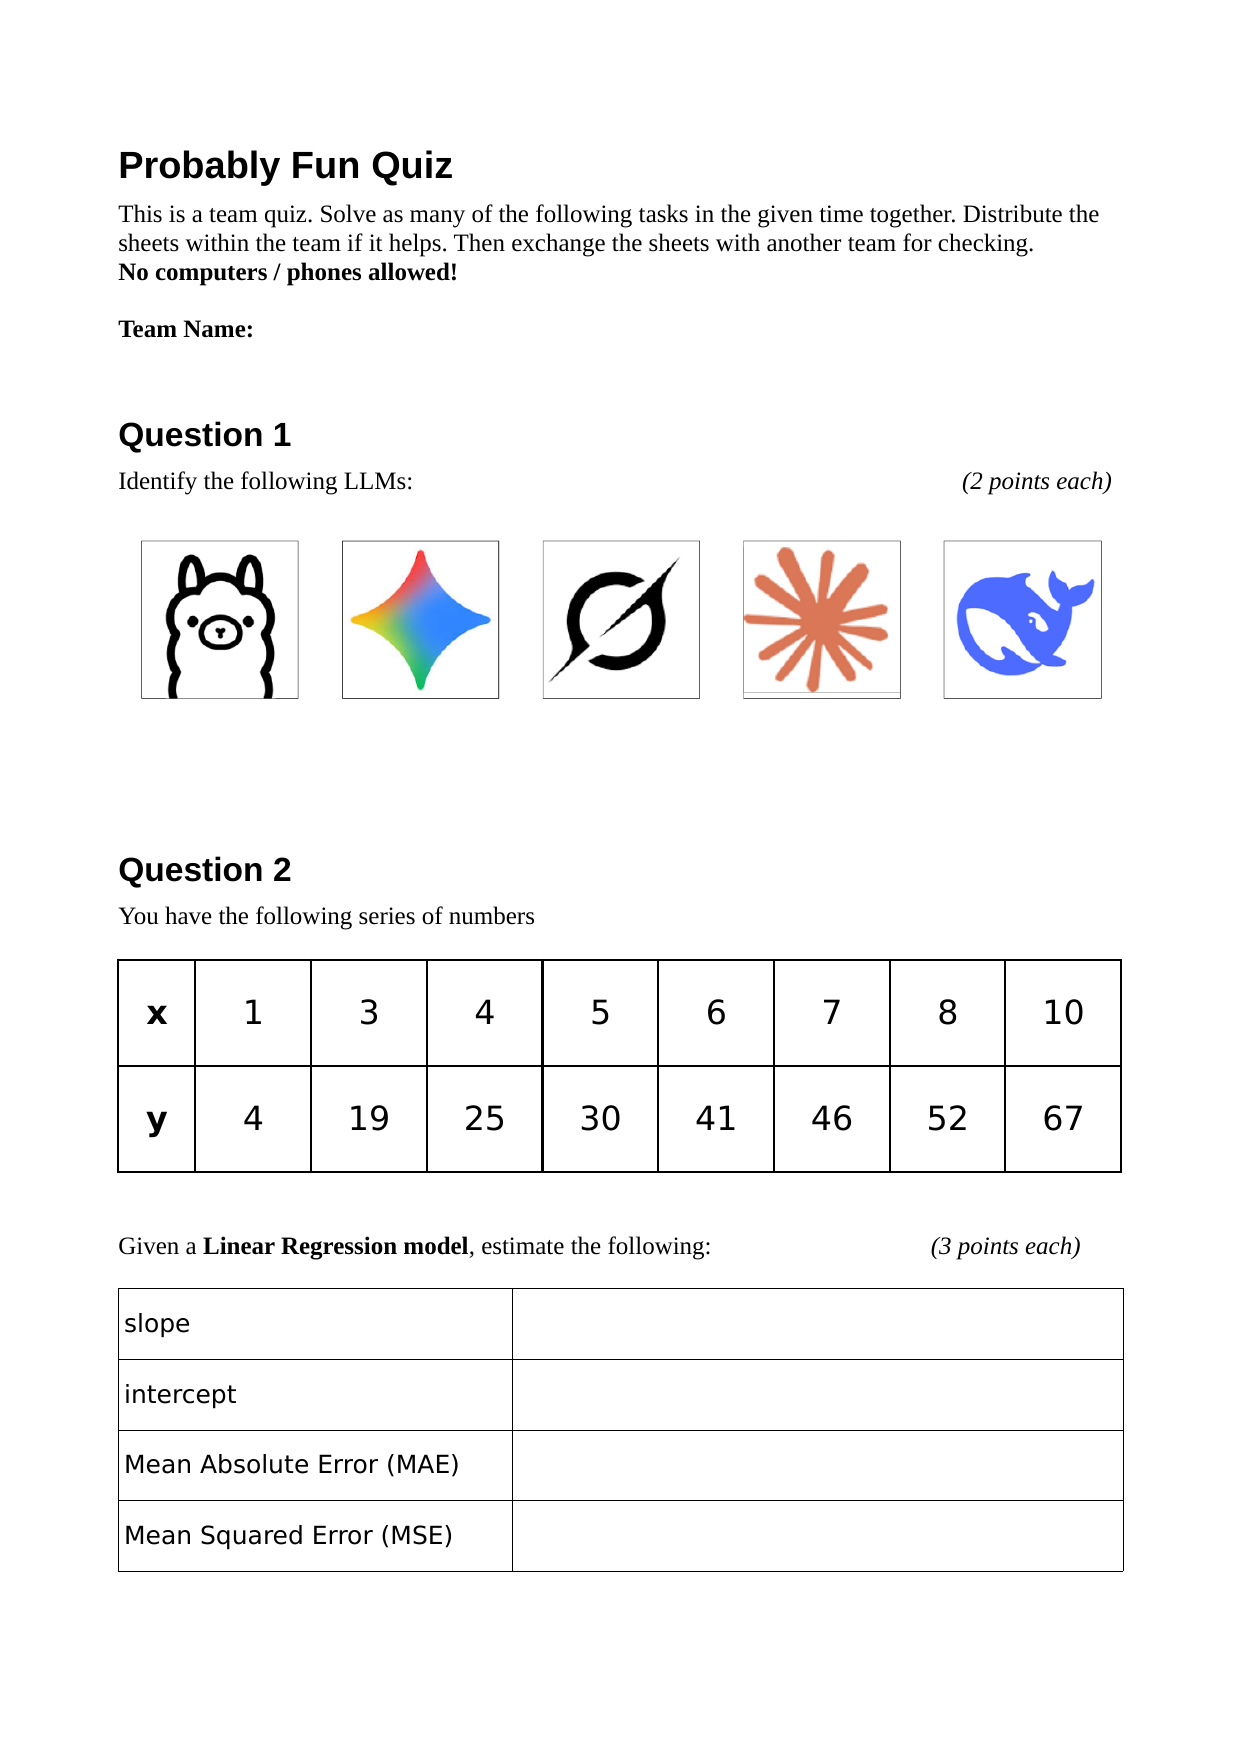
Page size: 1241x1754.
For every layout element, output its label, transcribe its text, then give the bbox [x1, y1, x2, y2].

table_header 7 [775, 961, 889, 1065]
text No computers / phones allowed! [118, 257, 1122, 286]
table_header 6 [659, 961, 773, 1065]
table_header 8 [891, 961, 1004, 1065]
table_header x [119, 961, 194, 1065]
table_cell 46 [775, 1067, 889, 1171]
table_cell [513, 1431, 1123, 1500]
table_cell Mean Absolute Error (MAE) [119, 1431, 512, 1500]
table_header 5 [544, 961, 657, 1065]
table_cell 4 [196, 1067, 310, 1171]
subtitle Question 2 [118, 850, 1122, 888]
table_header 10 [1006, 961, 1120, 1065]
text You have the following series of numbers [118, 901, 1122, 958]
table_cell 19 [312, 1067, 426, 1171]
table_header 3 [312, 961, 426, 1065]
text Team Name: [118, 314, 1122, 401]
table_cell [513, 1501, 1123, 1571]
table_header 1 [196, 961, 310, 1065]
table_cell Mean Squared Error (MSE) [119, 1501, 512, 1571]
table_cell 52 [891, 1067, 1004, 1171]
subtitle Probably Fun Quiz [118, 143, 1122, 187]
table_cell 67 [1006, 1067, 1120, 1171]
subtitle Question 1 [118, 415, 1122, 454]
table_cell y [119, 1067, 194, 1171]
text This is a team quiz. Solve as many of the following tasks in the given time together. Distribute the sheets within the team if it helps. Then exchange the sheets with another team for checking. [118, 199, 1122, 257]
table_cell 41 [659, 1067, 773, 1171]
table_cell [513, 1360, 1123, 1430]
table_cell 30 [544, 1067, 657, 1171]
picture [126, 516, 1116, 713]
table_header [513, 1289, 1123, 1359]
text Given a Linear Regression model, estimate the following: (3 points each) [118, 1202, 1122, 1259]
table_header slope [119, 1289, 512, 1359]
text Identify the following LLMs: (2 points each) [118, 466, 1122, 495]
table_cell intercept [119, 1360, 512, 1430]
table_header 4 [428, 961, 541, 1065]
table_cell 25 [428, 1067, 541, 1171]
